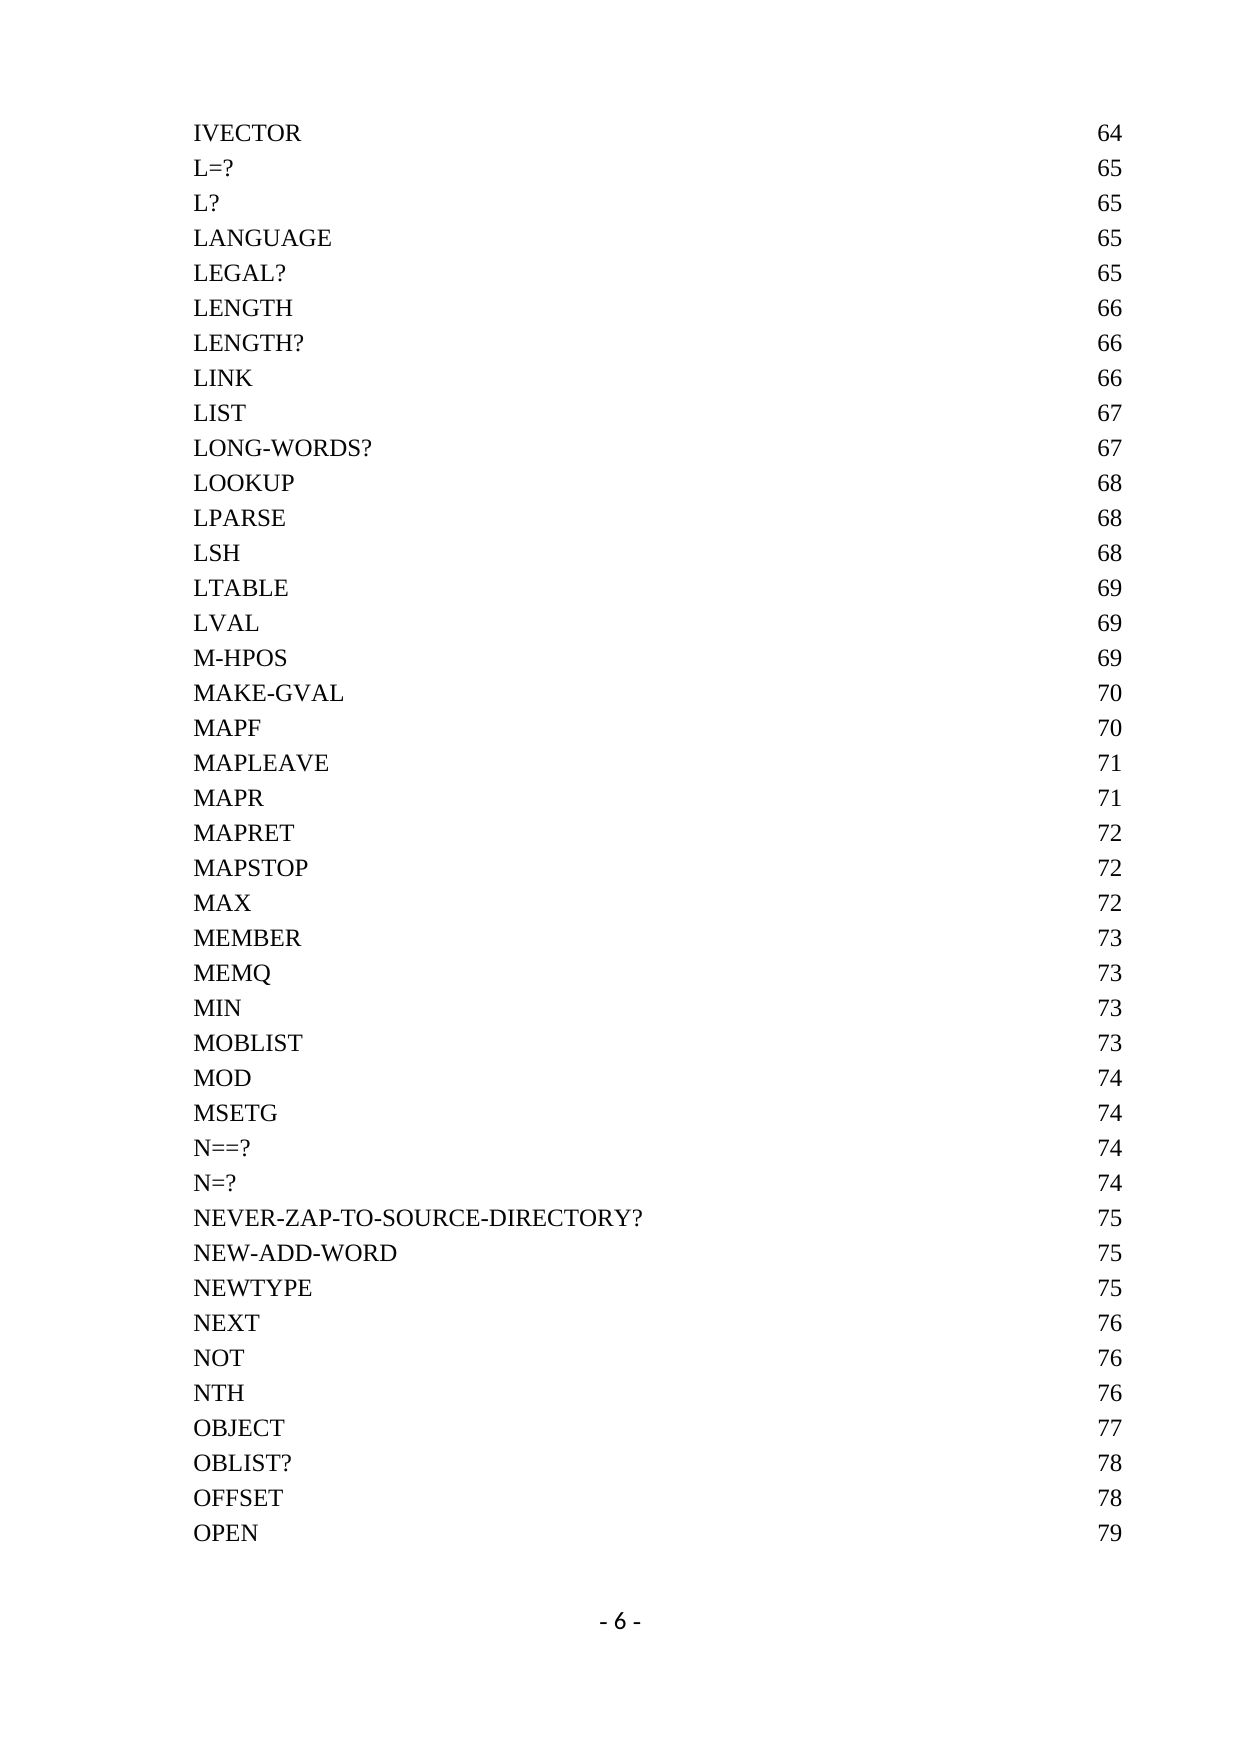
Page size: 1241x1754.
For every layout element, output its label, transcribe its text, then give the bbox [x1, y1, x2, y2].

text LONG-WORDS? 67 [193, 433, 1122, 462]
text LIST 67 [193, 398, 1122, 427]
text LINK 66 [193, 363, 1122, 392]
text MOBLIST 73 [193, 1028, 1122, 1057]
text NOT 76 [193, 1343, 1122, 1372]
text OBLIST? 78 [193, 1448, 1122, 1477]
text L? 65 [193, 188, 1122, 217]
text MAPRET 72 [193, 818, 1122, 847]
text MIN 73 [193, 993, 1122, 1022]
text MEMQ 73 [193, 958, 1122, 987]
text N=? 74 [193, 1168, 1122, 1197]
text MSETG 74 [193, 1098, 1122, 1127]
text IVECTOR 64 [193, 118, 1122, 147]
text N==? 74 [193, 1133, 1122, 1162]
text MAPLEAVE 71 [193, 748, 1122, 777]
text MAPF 70 [193, 713, 1122, 742]
text MAPR 71 [193, 783, 1122, 812]
text NEXT 76 [193, 1308, 1122, 1337]
text NEWTYPE 75 [193, 1273, 1122, 1302]
text LANGUAGE 65 [193, 223, 1122, 252]
text MEMBER 73 [193, 923, 1122, 952]
text OBJECT 77 [193, 1413, 1122, 1442]
text LEGAL? 65 [193, 258, 1122, 287]
text LSH 68 [193, 538, 1122, 567]
text MAPSTOP 72 [193, 853, 1122, 882]
text LOOKUP 68 [193, 468, 1122, 497]
text LENGTH 66 [193, 293, 1122, 322]
text M-HPOS 69 [193, 643, 1122, 672]
text OFFSET 78 [193, 1483, 1122, 1512]
text NEVER-ZAP-TO-SOURCE-DIRECTORY? 75 [193, 1203, 1122, 1232]
text NTH 76 [193, 1378, 1122, 1407]
text LVAL 69 [193, 608, 1122, 637]
text LENGTH? 66 [193, 328, 1122, 357]
text MAX 72 [193, 888, 1122, 917]
text MAKE-GVAL 70 [193, 678, 1122, 707]
text L=? 65 [193, 153, 1122, 182]
text MOD 74 [193, 1063, 1122, 1092]
text LTABLE 69 [193, 573, 1122, 602]
text OPEN 79 [193, 1518, 1122, 1547]
text NEW-ADD-WORD 75 [193, 1238, 1122, 1267]
text LPARSE 68 [193, 503, 1122, 532]
